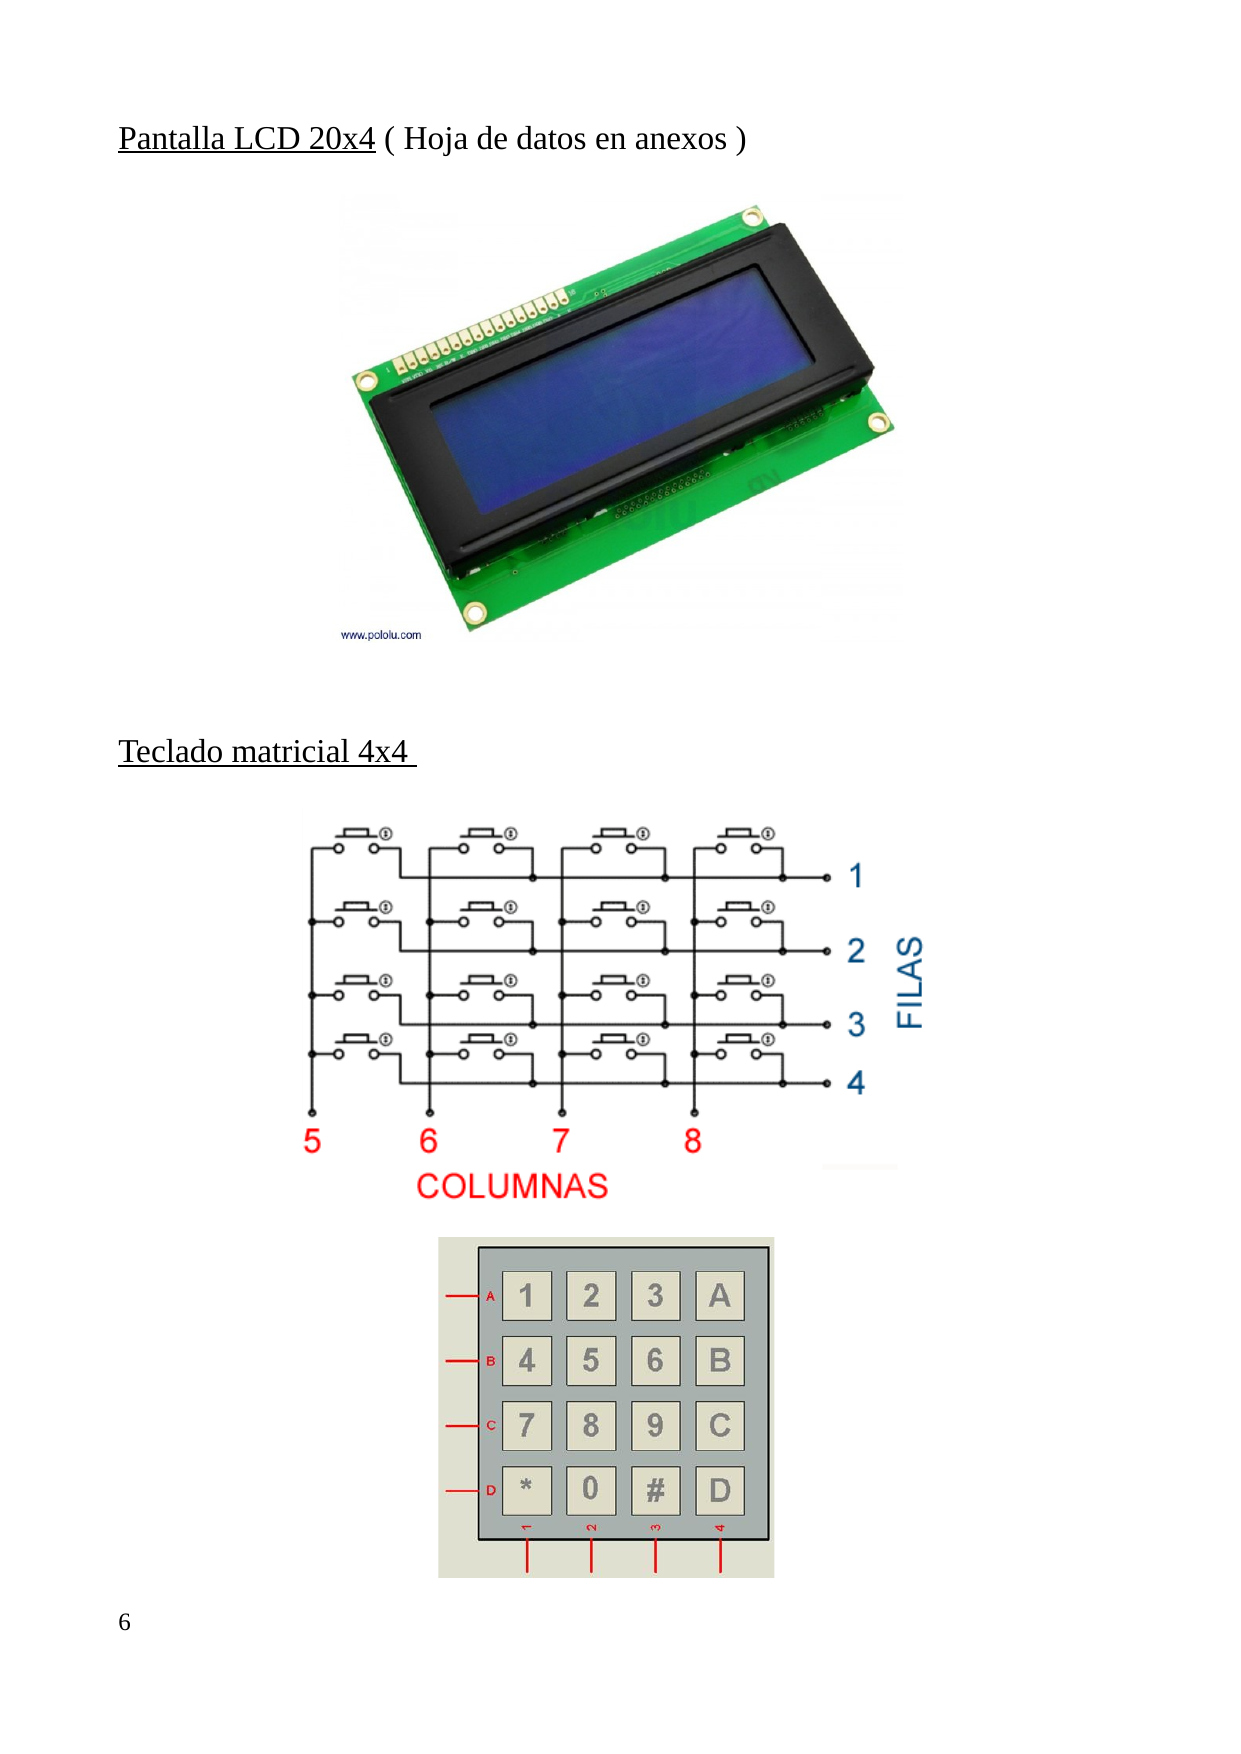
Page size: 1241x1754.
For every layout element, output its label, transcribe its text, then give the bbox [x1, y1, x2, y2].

picture [302, 808, 939, 1211]
picture [438, 1237, 775, 1578]
picture [307, 194, 934, 643]
text Pantalla LCD 20x4 ( Hoja de datos en anexos ) [118, 118, 1122, 156]
text Teclado matricial 4x4 [118, 731, 1122, 770]
